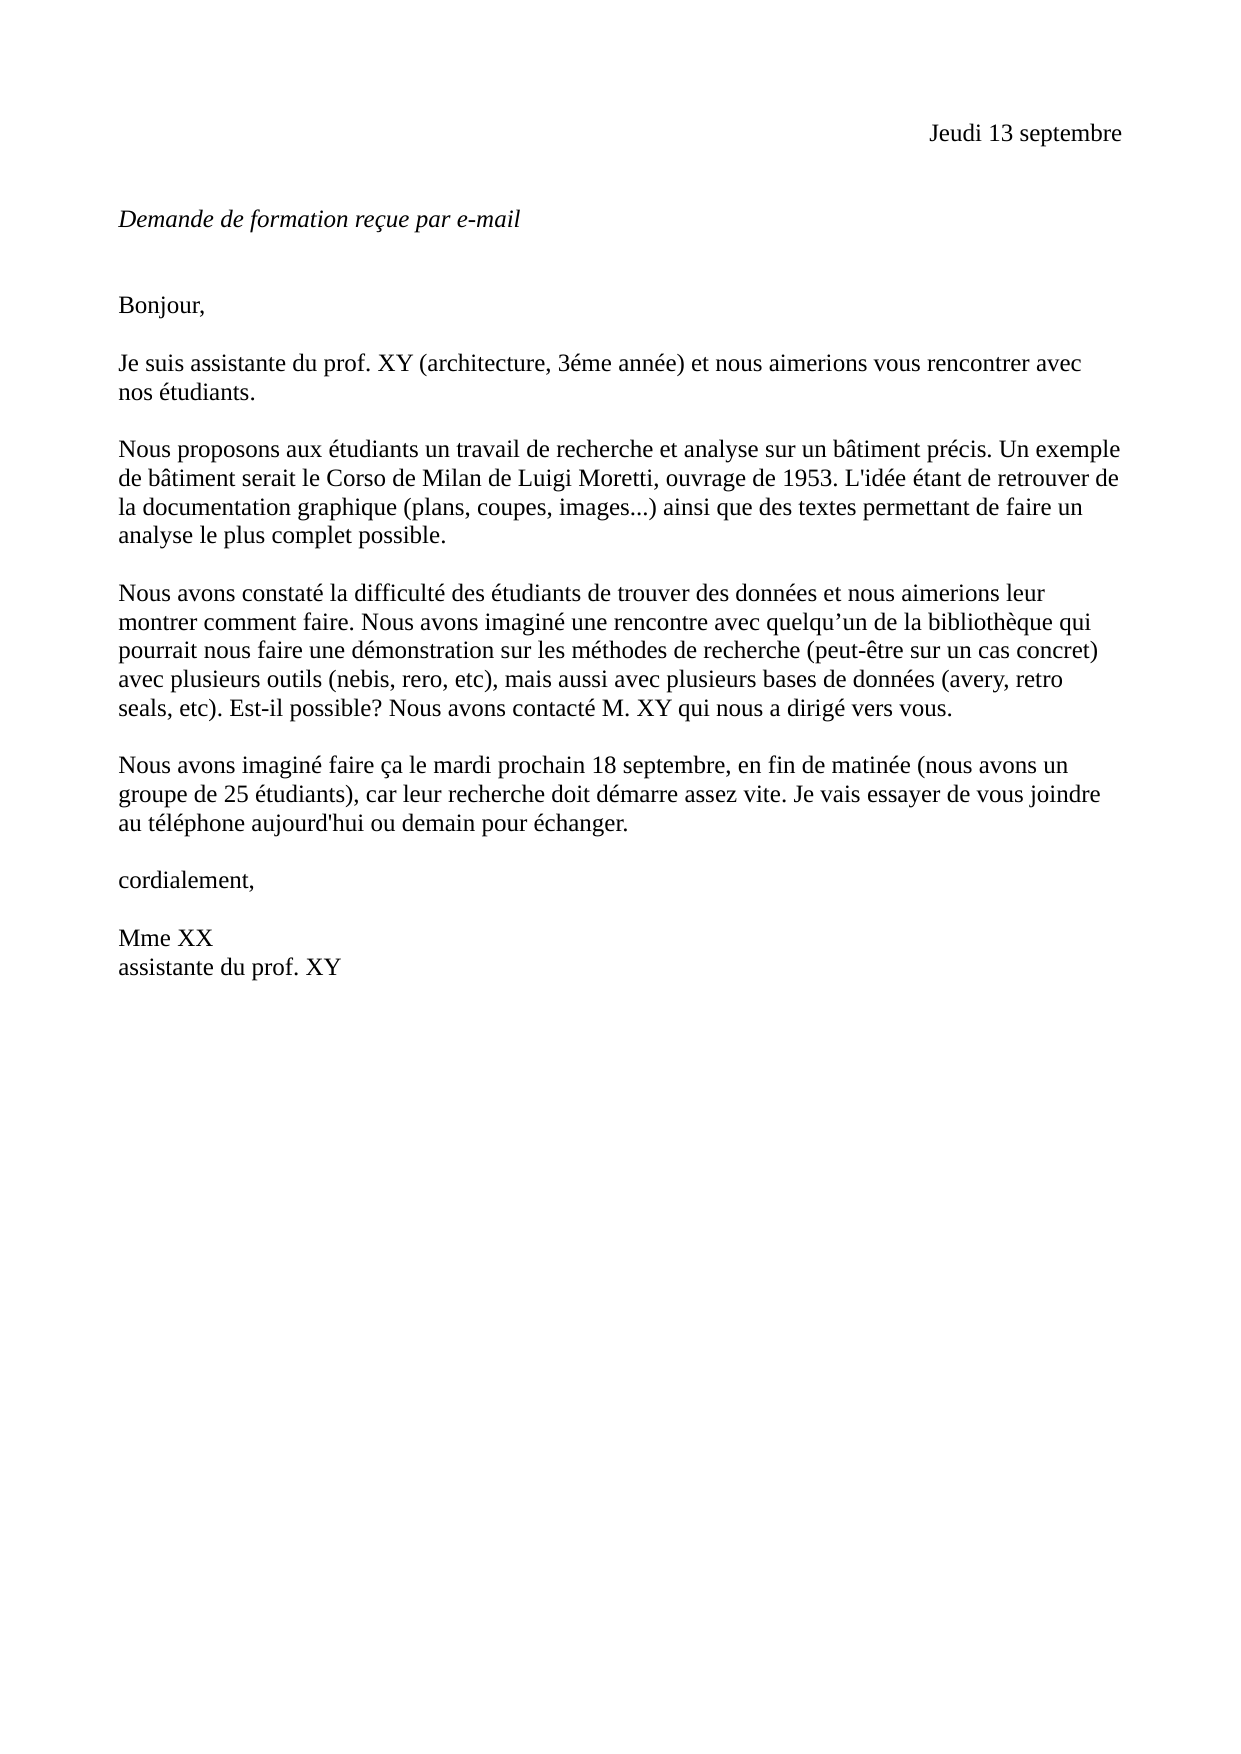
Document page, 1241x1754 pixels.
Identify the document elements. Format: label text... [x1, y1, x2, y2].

text Nous avons constaté la difficulté des étudiants de trouver des données et nous aimerions leur montrer comment faire. Nous avons imaginé une rencontre avec quelqu’un de la bibliothèque qui pourrait nous faire une démonstration sur les méthodes de recherche (peut-être sur un cas concret) avec plusieurs outils (nebis, rero, etc), mais aussi avec plusieurs bases de données (avery, retro seals, etc). Est-il possible? Nous avons contacté M. XY qui nous a dirigé vers vous. Nous avons imaginé faire ça le mardi prochain 18 septembre, en fin de matinée (nous avons un groupe de 25 étudiants), car leur recherche doit démarre assez vite. Je vais essayer de vous joindre au téléphone aujourd'hui ou demain pour échanger. cordialement, Mme XX assistante du prof. XY [118, 578, 1122, 1038]
text de bâtiment serait le Corso de Milan de Luigi Moretti, ouvrage de 1953. L'idée étant de retrouver de la documentation graphique (plans, coupes, images...) ainsi que des textes permettant de faire un analyse le plus complet possible. [118, 463, 1122, 549]
text Jeudi 13 septembre [118, 118, 1122, 147]
text Bonjour, Je suis assistante du prof. XY (architecture, 3éme année) et nous aimerions vous rencontrer avec nos étudiants. Nous proposons aux étudiants un travail de recherche et analyse sur un bâtiment précis. Un exemple [118, 291, 1122, 463]
text Demande de formation reçue par e-mail [118, 204, 1122, 233]
